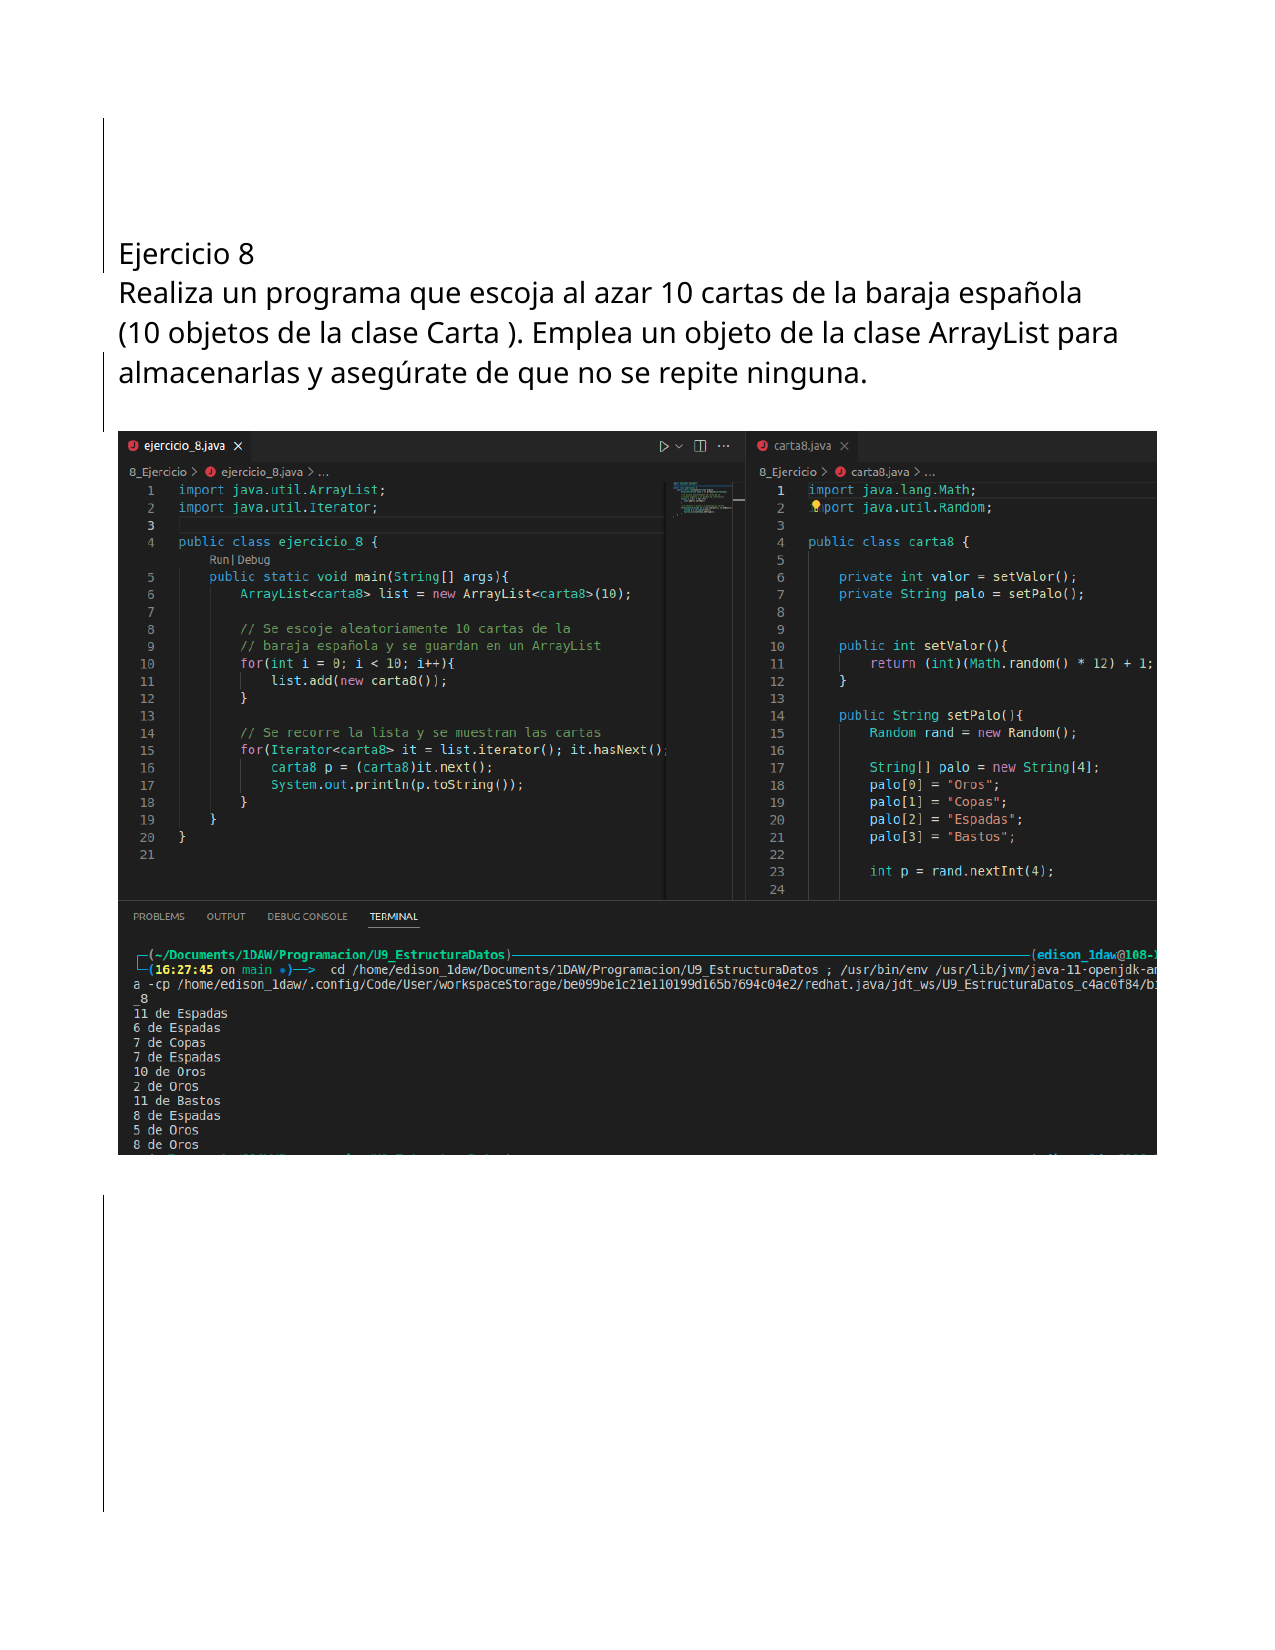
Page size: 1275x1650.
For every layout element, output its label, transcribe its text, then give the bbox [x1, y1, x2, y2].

text Ejercicio 8 [118, 233, 1157, 273]
picture [118, 431, 1157, 1155]
text almacenarlas y asegúrate de que no se repite ninguna. [118, 352, 1157, 392]
text Realiza un programa que escoja al azar 10 cartas de la baraja española [118, 273, 1157, 312]
text (10 objetos de la clase Carta ). Emplea un objeto de la clase ArrayList para [118, 312, 1157, 352]
